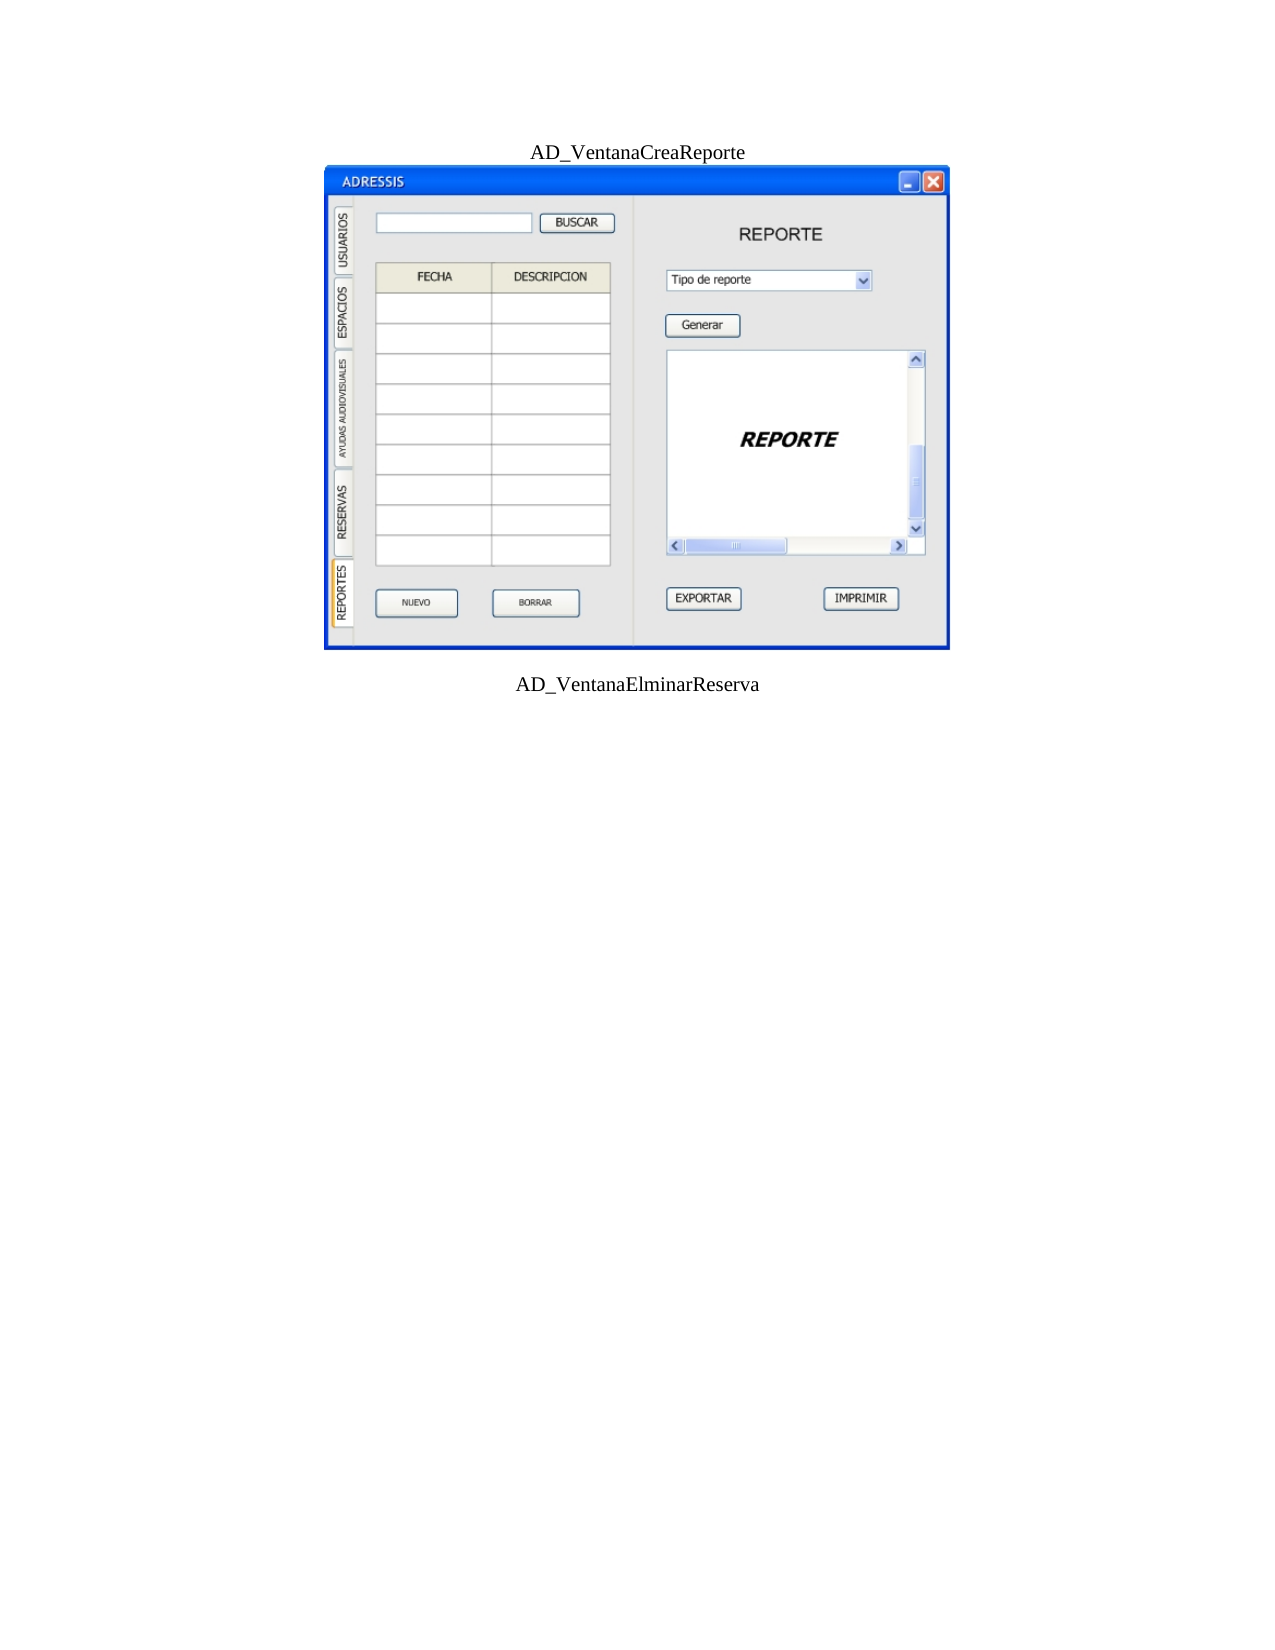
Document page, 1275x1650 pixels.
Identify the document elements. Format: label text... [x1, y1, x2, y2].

text AD_VentanaCreaReporte [118, 141, 1157, 164]
picture [324, 164, 951, 651]
text AD_VentanaElminarReserva [118, 673, 1157, 696]
